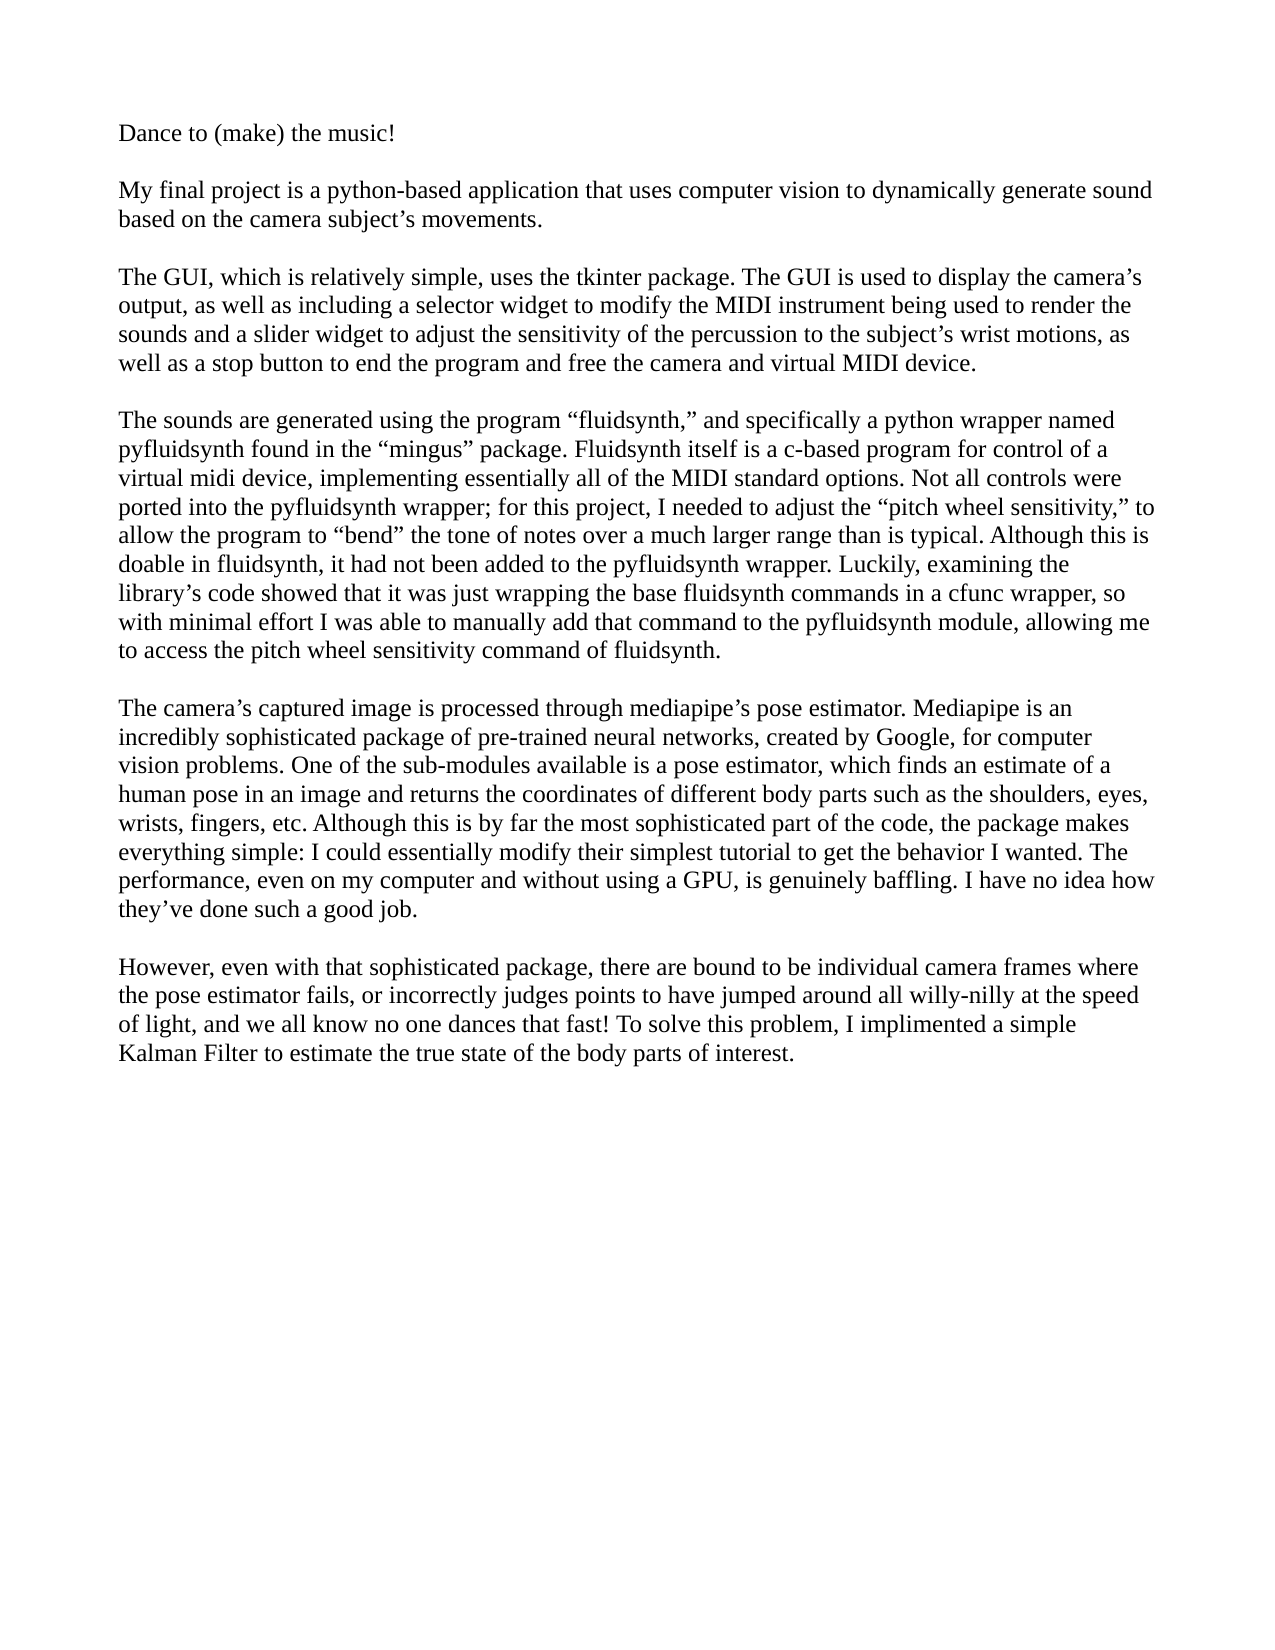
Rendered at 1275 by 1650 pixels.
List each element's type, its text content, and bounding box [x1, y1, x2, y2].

text The GUI, which is relatively simple, uses the tkinter package. The GUI is used to display the camera’s output, as well as including a selector widget to modify the MIDI instrument being used to render the sounds and a slider widget to adjust the sensitivity of the percussion to the subject’s wrist motions, as well as a stop button to end the program and free the camera and virtual MIDI device. [118, 262, 1157, 377]
text However, even with that sophisticated package, there are bound to be individual camera frames where the pose estimator fails, or incorrectly judges points to have jumped around all willy-nilly at the speed of light, and we all know no one dances that fast! To solve this problem, I implimented a simple Kalman Filter to estimate the true state of the body parts of interest. [118, 952, 1157, 1067]
text Dance to (make) the music! [118, 118, 1157, 147]
text My final project is a python-based application that uses computer vision to dynamically generate sound based on the camera subject’s movements. [118, 176, 1157, 233]
text The camera’s captured image is processed through mediapipe’s pose estimator. Mediapipe is an incredibly sophisticated package of pre-trained neural networks, created by Google, for computer vision problems. One of the sub-modules available is a pose estimator, which finds an estimate of a human pose in an image and returns the coordinates of different body parts such as the shoulders, eyes, wrists, fingers, etc. Although this is by far the most sophisticated part of the code, the package makes everything simple: I could essentially modify their simplest tutorial to get the behavior I wanted. The performance, even on my computer and without using a GPU, is genuinely baffling. I have no idea how they’ve done such a good job. [118, 693, 1157, 923]
text The sounds are generated using the program “fluidsynth,” and specifically a python wrapper named pyfluidsynth found in the “mingus” package. Fluidsynth itself is a c-based program for control of a virtual midi device, implementing essentially all of the MIDI standard options. Not all controls were ported into the pyfluidsynth wrapper; for this project, I needed to adjust the “pitch wheel sensitivity,” to allow the program to “bend” the tone of notes over a much larger range than is typical. Although this is doable in fluidsynth, it had not been added to the pyfluidsynth wrapper. Luckily, examining the library’s code showed that it was just wrapping the base fluidsynth commands in a cfunc wrapper, so with minimal effort I was able to manually add that command to the pyfluidsynth module, allowing me to access the pitch wheel sensitivity command of fluidsynth. [118, 406, 1157, 664]
